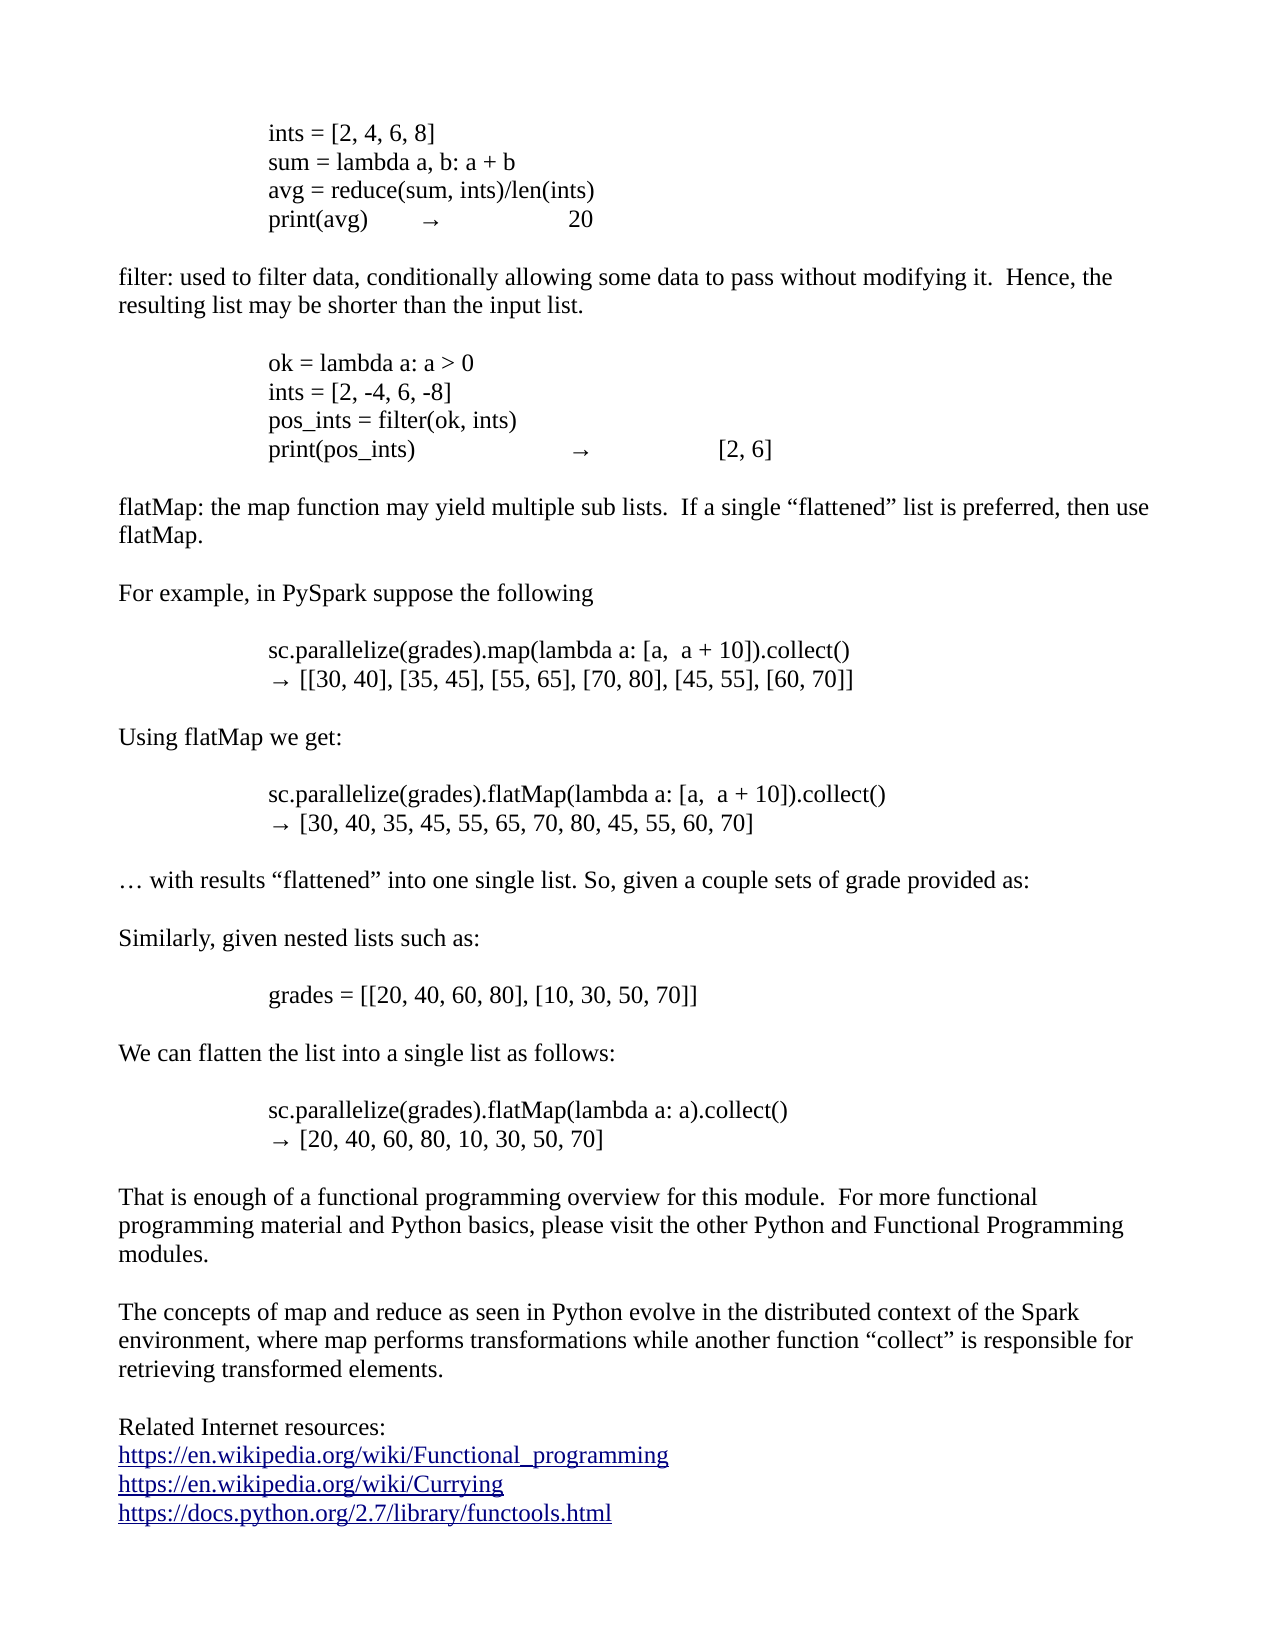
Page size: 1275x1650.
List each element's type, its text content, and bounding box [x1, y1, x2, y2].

text https://docs.python.org/2.7/library/functools.html [118, 1498, 1157, 1527]
text sc.parallelize(grades).map(lambda a: [a, a + 10]).collect() [118, 636, 1157, 664]
text → [30, 40, 35, 45, 55, 65, 70, 80, 45, 55, 60, 70] [118, 808, 1157, 837]
text Using flatMap we get: [118, 722, 1157, 751]
text sc.parallelize(grades).flatMap(lambda a: [a, a + 10]).collect() [118, 779, 1157, 808]
text ok = lambda a: a > 0 [118, 348, 1157, 377]
text pos_ints = filter(ok, ints) [118, 406, 1157, 434]
text ints = [2, 4, 6, 8] [118, 118, 1157, 147]
text Related Internet resources: [118, 1412, 1157, 1441]
text For example, in PySpark suppose the following [118, 578, 1157, 607]
text → [20, 40, 60, 80, 10, 30, 50, 70] [118, 1124, 1157, 1153]
text filter: used to filter data, conditionally allowing some data to pass without modifying it. Hence, the resulting list may be shorter than the input list. [118, 262, 1157, 319]
text sc.parallelize(grades).flatMap(lambda a: a).collect() [118, 1096, 1157, 1124]
text print(pos_ints) → [2, 6] [118, 434, 1157, 463]
text flatMap: the map function may yield multiple sub lists. If a single “flattened” list is preferred, then use flatMap. [118, 492, 1157, 549]
text Similarly, given nested lists such as: [118, 923, 1157, 952]
text print(avg) → 20 [118, 204, 1157, 233]
text That is enough of a functional programming overview for this module. For more functional programming material and Python basics, please visit the other Python and Functional Programming modules. [118, 1182, 1157, 1268]
text We can flatten the list into a single list as follows: [118, 1038, 1157, 1067]
text https://en.wikipedia.org/wiki/Functional_programming [118, 1441, 1157, 1469]
text … with results “flattened” into one single list. So, given a couple sets of grade provided as: [118, 866, 1157, 894]
text grades = [[20, 40, 60, 80], [10, 30, 50, 70]] [118, 981, 1157, 1009]
text avg = reduce(sum, ints)/len(ints) [118, 176, 1157, 204]
text sum = lambda a, b: a + b [118, 147, 1157, 176]
text → [[30, 40], [35, 45], [55, 65], [70, 80], [45, 55], [60, 70]] [118, 664, 1157, 693]
text https://en.wikipedia.org/wiki/Currying [118, 1469, 1157, 1498]
text The concepts of map and reduce as seen in Python evolve in the distributed context of the Spark environment, where map performs transformations while another function “collect” is responsible for retrieving transformed elements. [118, 1297, 1157, 1383]
text ints = [2, -4, 6, -8] [118, 377, 1157, 406]
